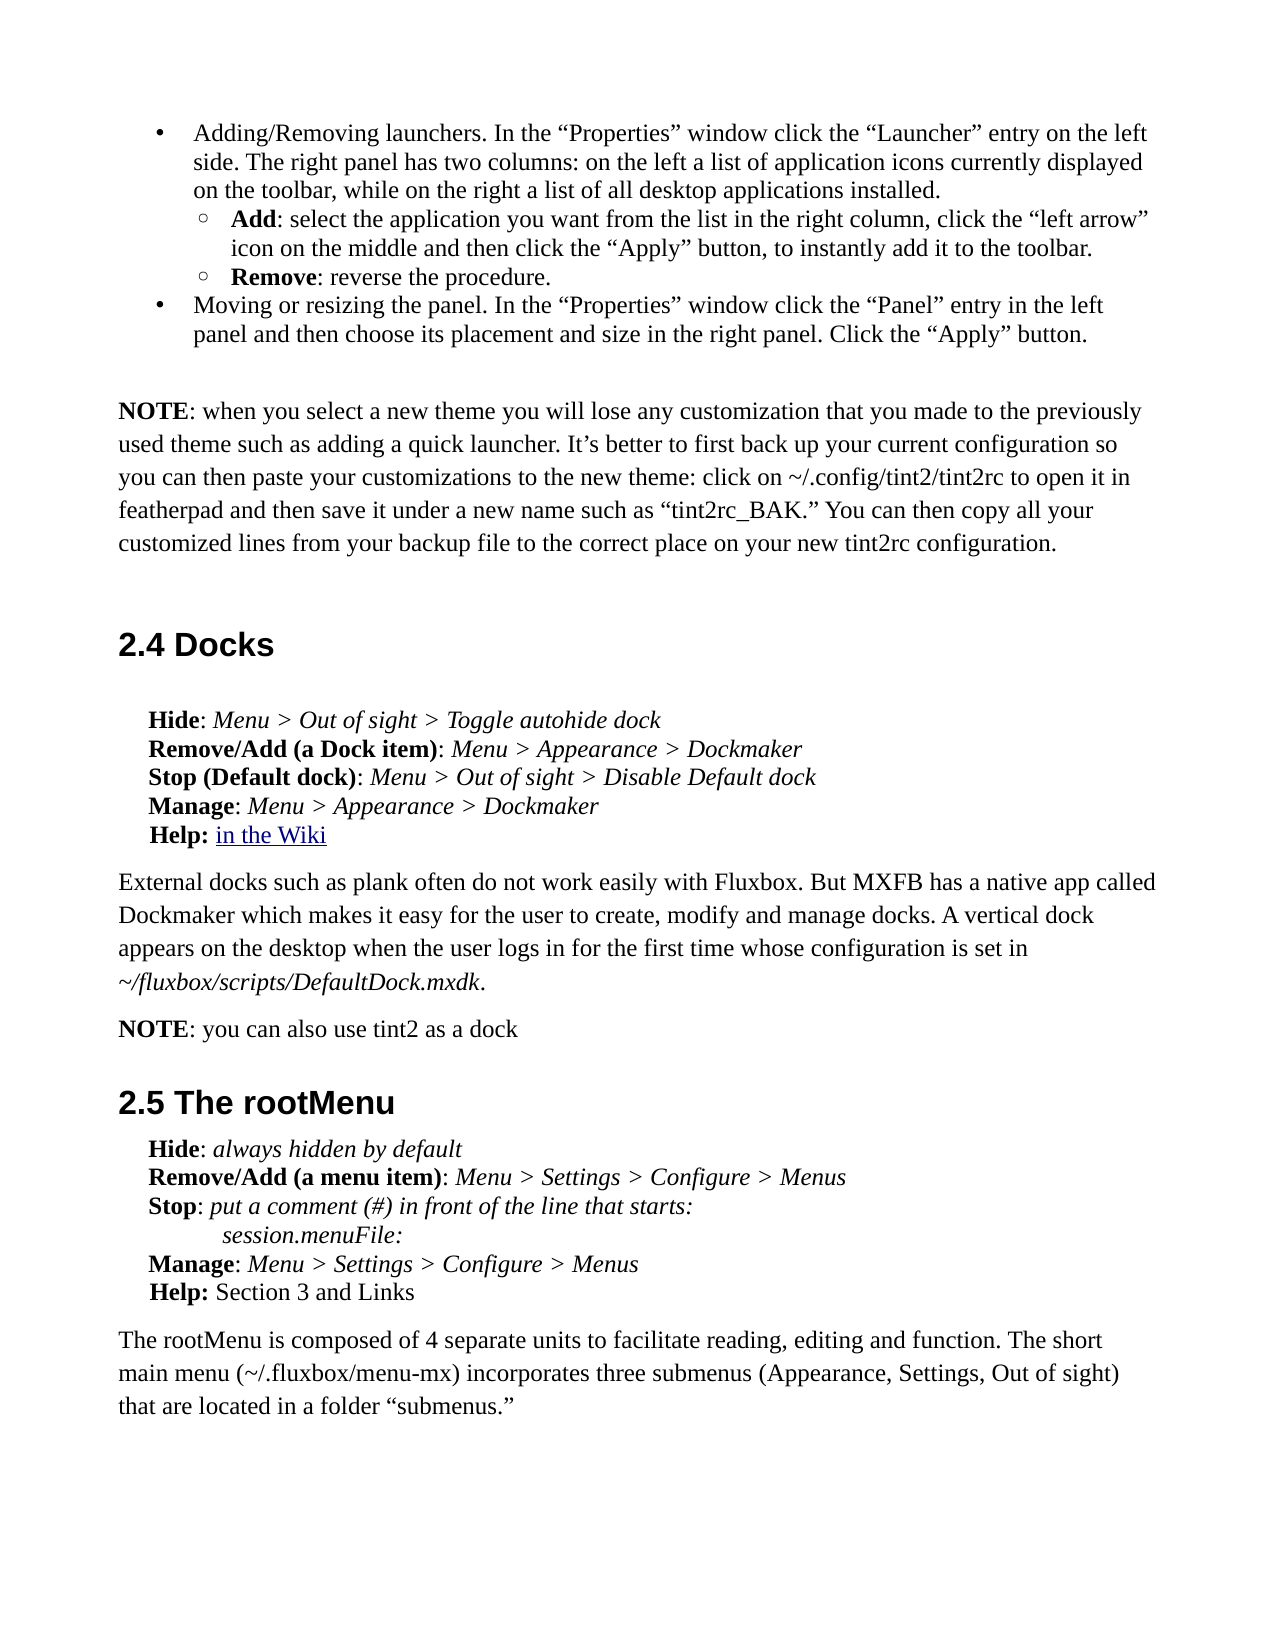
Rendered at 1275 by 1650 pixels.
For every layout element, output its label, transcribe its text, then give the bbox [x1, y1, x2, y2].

subtitle 2.4 Docks [118, 625, 1157, 664]
list Adding/Removing launchers. In the “Properties” window click the “Launcher” entry on the left side. The right panel has two columns: on the left a list of application icons currently displayed on the toolbar, while on the right a list of all desktop applications installed. [156, 118, 1157, 204]
text Remove/Add (a Dock item): Menu > Appearance > Dockmaker [148, 734, 1157, 762]
subtitle 2.5 The rootMenu [118, 1083, 1157, 1121]
text NOTE: you can also use tint2 as a dock [118, 1014, 1157, 1043]
text The rootMenu is composed of 4 separate units to facilitate reading, editing and function. The short main menu (~/.fluxbox/menu-mx) incorporates three submenus (Appearance, Settings, Out of sight) that are located in a folder “submenus.” [118, 1325, 1157, 1420]
list Add: select the application you want from the list in the right column, click the “left arrow” icon on the middle and then click the “Apply” button, to instantly add it to the toolbar. [193, 204, 1157, 262]
text Hide: Menu > Out of sight > Toggle autohide dock [148, 705, 1157, 734]
list Remove: reverse the procedure. [193, 262, 1157, 291]
text Hide: always hidden by default [148, 1134, 1157, 1162]
text NOTE: when you select a new theme you will lose any customization that you made to the previously used theme such as adding a quick launcher. It’s better to first back up your current configuration so you can then paste your customizations to the new theme: click on ~/.config/tint2/tint2rc to open it in featherpad and then save it under a new name such as “tint2rc_BAK.” You can then copy all your customized lines from your backup file to the correct place on your new tint2rc configuration. [118, 396, 1157, 557]
text Stop: put a comment (#) in front of the line that starts: [148, 1191, 1157, 1220]
text Help: in the Wiki [118, 820, 1157, 849]
text Remove/Add (a menu item): Menu > Settings > Configure > Menus [148, 1162, 1157, 1191]
text Manage: Menu > Settings > Configure > Menus [148, 1249, 1157, 1277]
text Manage: Menu > Appearance > Dockmaker [148, 791, 1157, 820]
text External docks such as plank often do not work easily with Fluxbox. But MXFB has a native app called Dockmaker which makes it easy for the user to create, modify and manage docks. A vertical dock appears on the desktop when the user logs in for the first time whose configuration is set in ~/fluxbox/scripts/DefaultDock.mxdk. [118, 867, 1157, 995]
list Moving or resizing the panel. In the “Properties” window click the “Panel” entry in the left panel and then choose its placement and size in the right panel. Click the “Apply” button. [156, 291, 1157, 348]
text Help: Section 3 and Links [118, 1277, 1157, 1306]
text session.menuFile: [148, 1220, 1157, 1249]
text Stop (Default dock): Menu > Out of sight > Disable Default dock [148, 762, 1157, 791]
